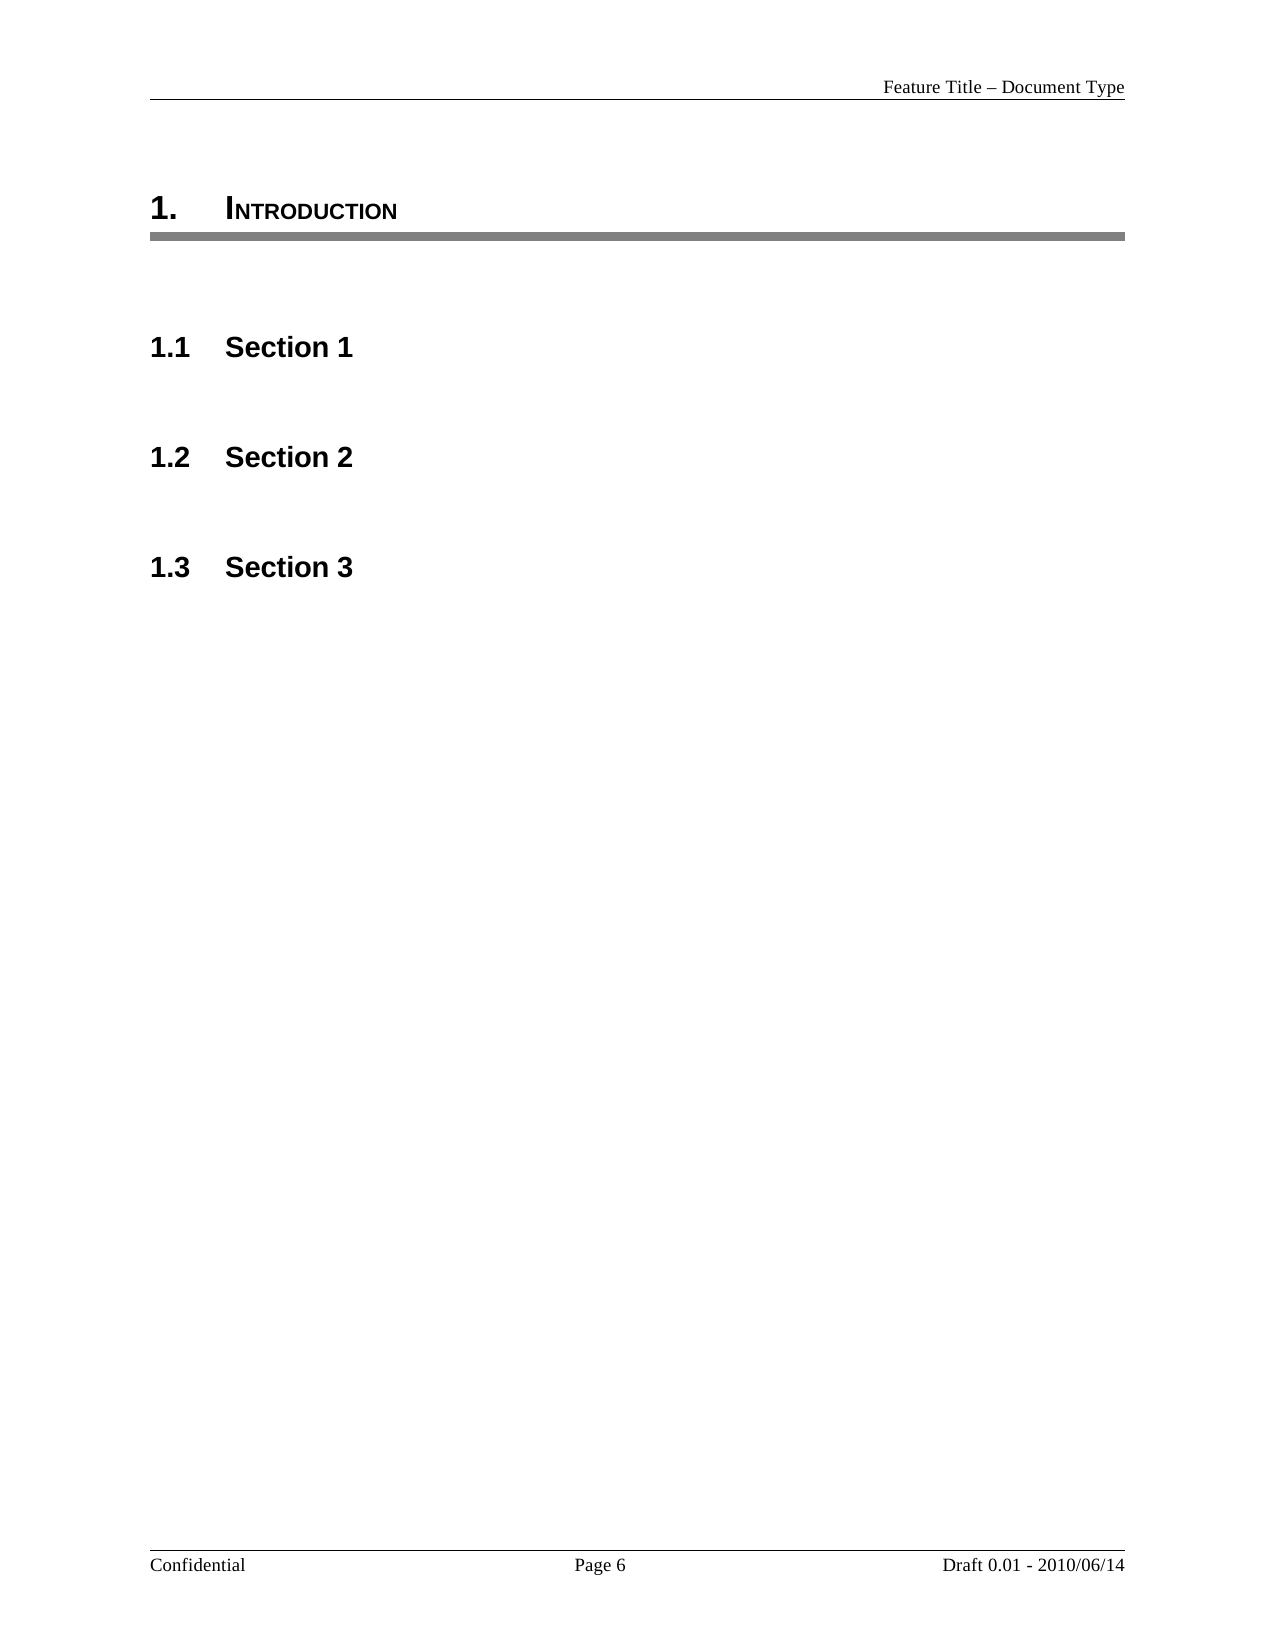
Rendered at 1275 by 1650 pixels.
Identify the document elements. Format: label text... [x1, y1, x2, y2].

subtitle Introduction [150, 187, 1125, 232]
subtitle Section 1 [150, 330, 1125, 363]
subtitle Section 2 [150, 440, 1125, 473]
subtitle Section 3 [150, 550, 1125, 583]
